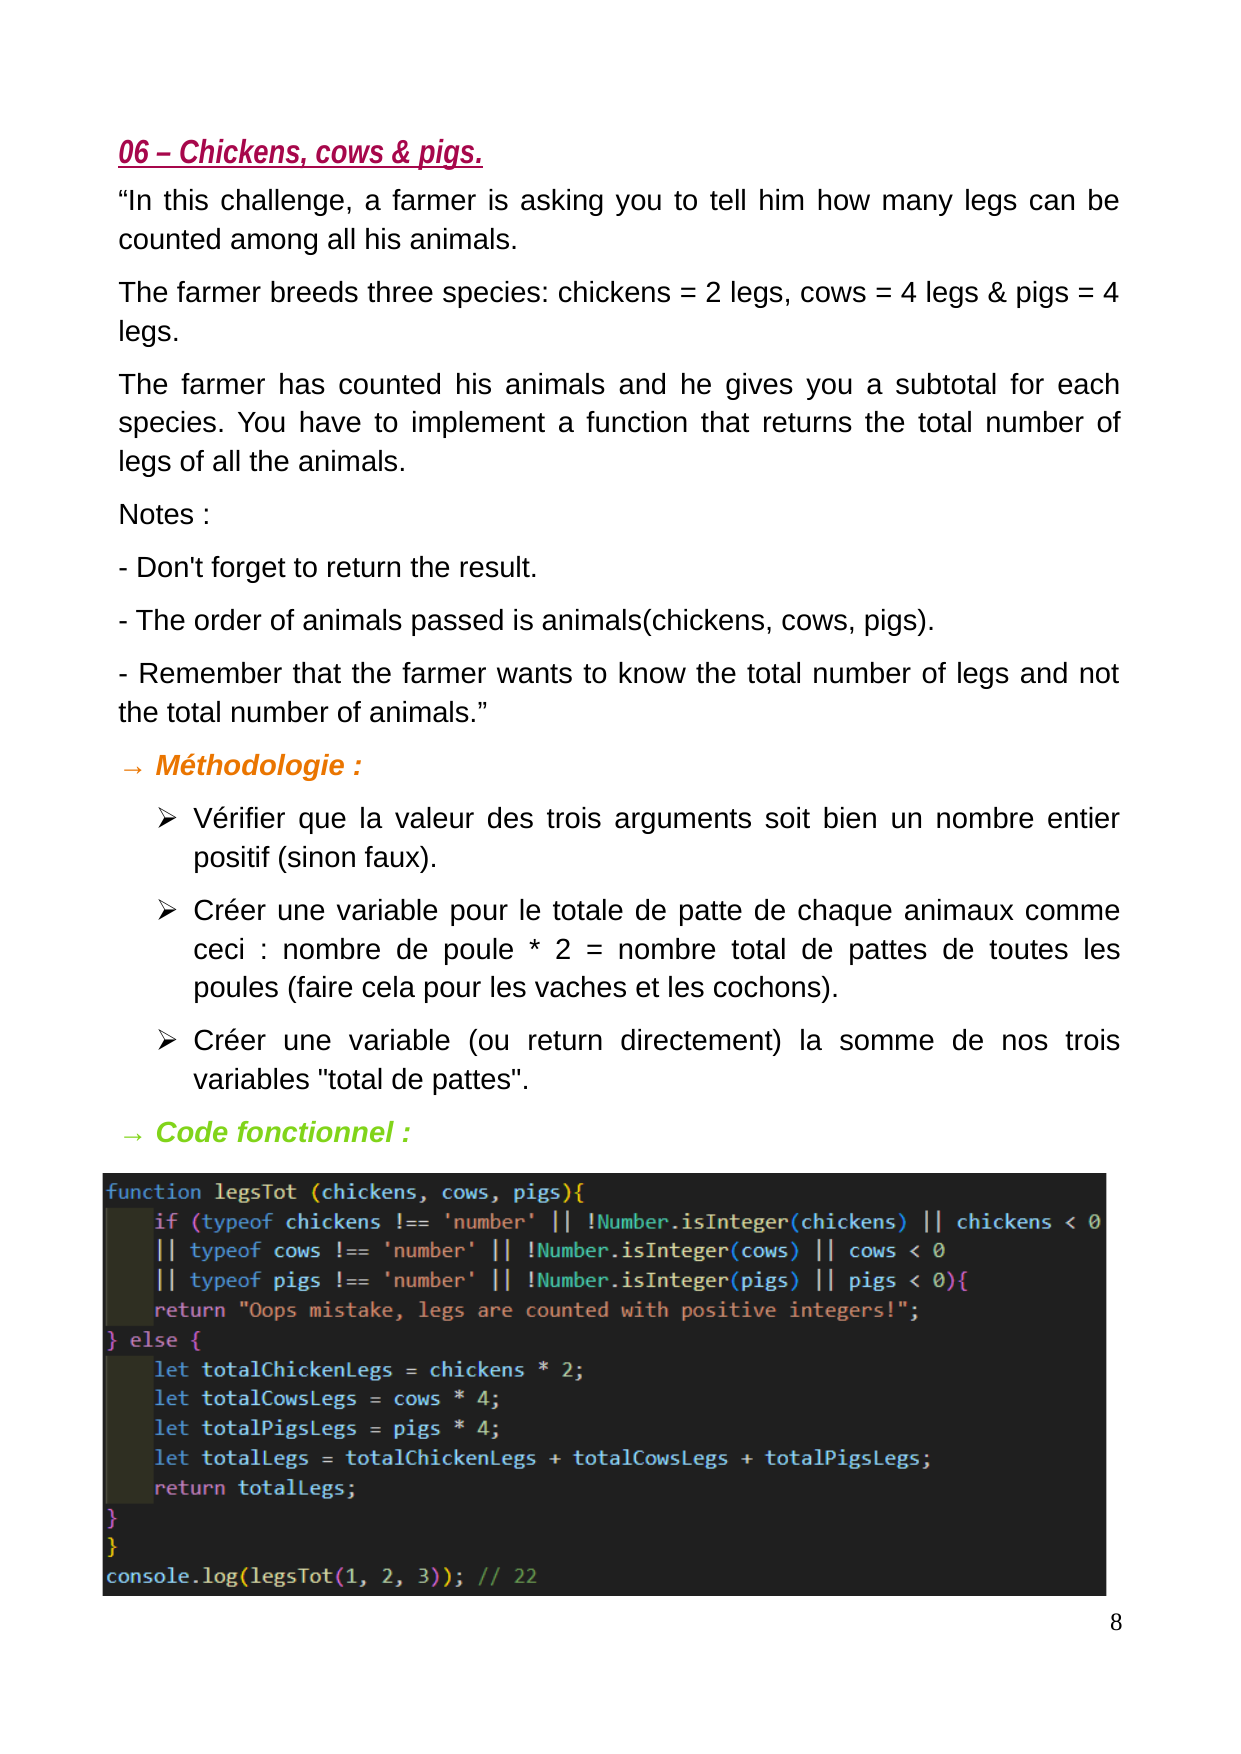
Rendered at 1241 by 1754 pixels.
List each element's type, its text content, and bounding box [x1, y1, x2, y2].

text → Code fonctionnel : [118, 1115, 1122, 1149]
text Notes : [118, 497, 1122, 531]
text The farmer has counted his animals and he gives you a subtotal for each species. You have to implement a function that returns the total number of legs of all the animals. [118, 367, 1122, 477]
text - Don't forget to return the result. [118, 550, 1122, 584]
picture [102, 1173, 1107, 1596]
text → Méthodologie : [118, 748, 1122, 782]
text “In this challenge, a farmer is asking you to tell him how many legs can be counted among all his animals. [118, 183, 1122, 256]
subtitle 06 – Chickens, cows & pigs. [118, 133, 1122, 171]
list Créer une variable pour le totale de patte de chaque animaux comme ceci : nombre de poule * 2 = nombre total de pattes de toutes les poules (faire cela pour les vaches et les cochons). [156, 893, 1122, 1004]
text - The order of animals passed is animals(chickens, cows, pigs). [118, 603, 1122, 637]
list Créer une variable (ou return directement) la somme de nos trois variables "total de pattes". [156, 1023, 1122, 1096]
text - Remember that the farmer wants to know the total number of legs and not the total number of animals.” [118, 656, 1122, 728]
list Vérifier que la valeur des trois arguments soit bien un nombre entier positif (sinon faux). [156, 801, 1122, 873]
text The farmer breeds three species: chickens = 2 legs, cows = 4 legs & pigs = 4 legs. [118, 275, 1122, 347]
